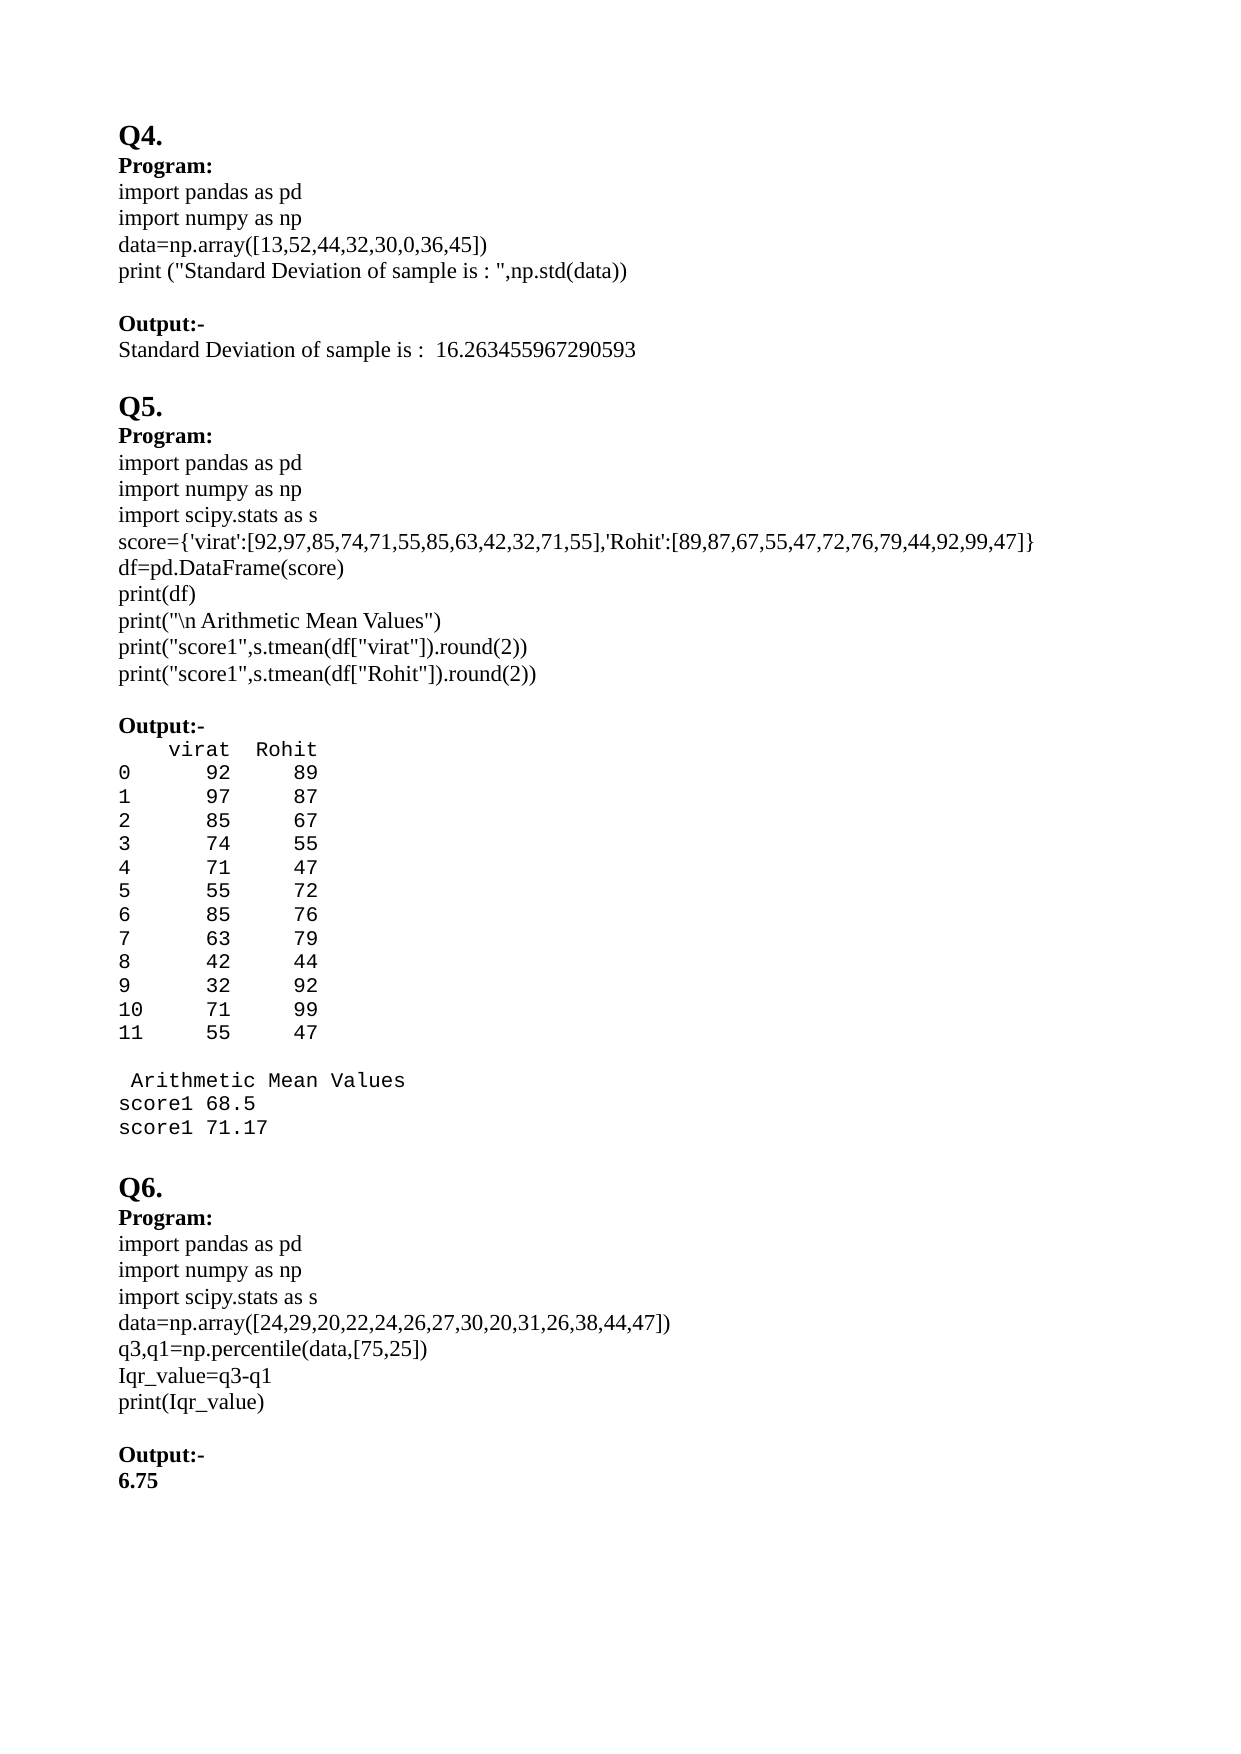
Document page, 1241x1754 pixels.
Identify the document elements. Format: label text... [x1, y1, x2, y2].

text 6.75 [118, 1467, 1122, 1493]
text 7 63 79 [118, 928, 1122, 951]
text 2 85 67 [118, 809, 1122, 833]
text 11 55 47 [118, 1022, 1122, 1046]
text Output:- [118, 1441, 1122, 1467]
text virat Rohit [118, 739, 1122, 762]
text score1 68.5 [118, 1093, 1122, 1117]
text import pandas as pd [118, 1230, 1122, 1256]
text print("score1",s.tmean(df["virat"]).round(2)) [118, 633, 1122, 659]
text import pandas as pd [118, 178, 1122, 204]
text 5 55 72 [118, 881, 1122, 904]
text score={'virat':[92,97,85,74,71,55,85,63,42,32,71,55],'Rohit':[89,87,67,55,47,72,76,79,44,92,99,47]} [118, 528, 1122, 554]
text Output:- [118, 712, 1122, 739]
text Program: [118, 422, 1122, 449]
text 3 74 55 [118, 833, 1122, 857]
text df=pd.DataFrame(score) [118, 554, 1122, 581]
text import scipy.stats as s [118, 501, 1122, 528]
text Q5. [118, 389, 1122, 422]
text data=np.array([13,52,44,32,30,0,36,45]) [118, 231, 1122, 257]
text import scipy.stats as s [118, 1283, 1122, 1309]
text import numpy as np [118, 204, 1122, 231]
text 10 71 99 [118, 999, 1122, 1022]
text import numpy as np [118, 1256, 1122, 1283]
text score1 71.17 [118, 1117, 1122, 1141]
text Program: [118, 1204, 1122, 1230]
text Program: [118, 152, 1122, 178]
text import numpy as np [118, 475, 1122, 501]
text 9 32 92 [118, 975, 1122, 999]
text print(df) [118, 581, 1122, 607]
text print("\n Arithmetic Mean Values") [118, 607, 1122, 633]
text 8 42 44 [118, 951, 1122, 975]
text print("score1",s.tmean(df["Rohit"]).round(2)) [118, 659, 1122, 686]
text Q4. [118, 118, 1122, 152]
text Output:- [118, 310, 1122, 336]
text Standard Deviation of sample is : 16.263455967290593 [118, 336, 1122, 362]
text print ("Standard Deviation of sample is : ",np.std(data)) [118, 257, 1122, 283]
text 4 71 47 [118, 857, 1122, 881]
text Q6. [118, 1170, 1122, 1204]
text 0 92 89 [118, 762, 1122, 786]
text print(Iqr_value) [118, 1388, 1122, 1414]
text 6 85 76 [118, 904, 1122, 928]
text import pandas as pd [118, 449, 1122, 475]
text q3,q1=np.percentile(data,[75,25]) [118, 1335, 1122, 1362]
text data=np.array([24,29,20,22,24,26,27,30,20,31,26,38,44,47]) [118, 1309, 1122, 1335]
text 1 97 87 [118, 786, 1122, 809]
text Iqr_value=q3-q1 [118, 1362, 1122, 1388]
text Arithmetic Mean Values [118, 1070, 1122, 1093]
